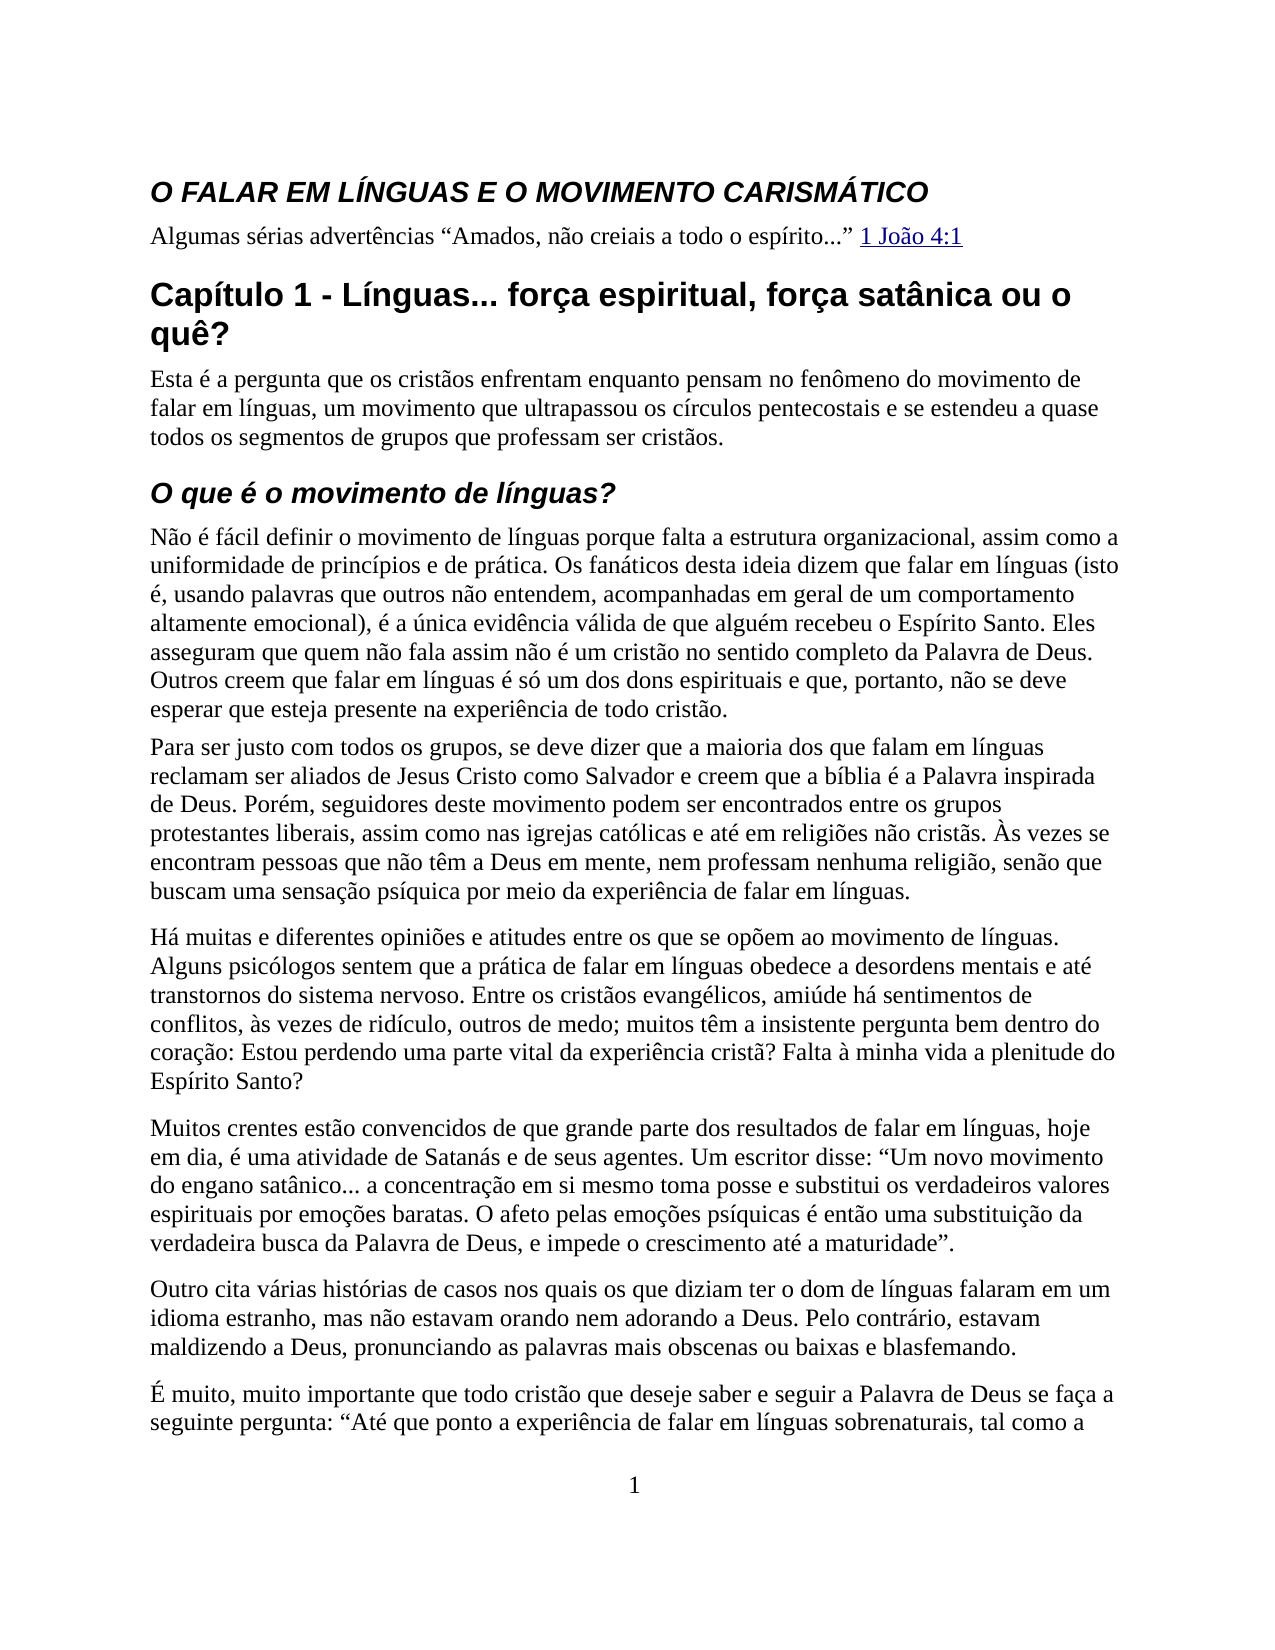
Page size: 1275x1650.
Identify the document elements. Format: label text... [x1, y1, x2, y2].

subtitle O que é o movimento de línguas? [150, 476, 1125, 509]
subtitle O FALAR EM LÍNGUAS E O MOVIMENTO CARISMÁTICO [150, 175, 1125, 208]
text Esta é a pergunta que os cristãos enfrentam enquanto pensam no fenômeno do movimento de falar em línguas, um movimento que ultrapassou os círculos pentecostais e se estendeu a quase todos os segmentos de grupos que professam ser cristãos. [150, 364, 1125, 451]
text Há muitas e diferentes opiniões e atitudes entre os que se opõem ao movimento de línguas. Alguns psicólogos sentem que a prática de falar em línguas obedece a desordens mentais e até transtornos do sistema nervoso. Entre os cristãos evangélicos, amiúde há sentimentos de conflitos, às vezes de ridículo, outros de medo; muitos têm a insistente pergunta bem dentro do coração: Estou perdendo uma parte vital da experiência cristã? Falta à minha vida a plenitude do Espírito Santo? [150, 922, 1125, 1095]
text Outro cita várias histórias de casos nos quais os que diziam ter o dom de línguas falaram em um idioma estranho, mas não estavam orando nem adorando a Deus. Pelo contrário, estavam maldizendo a Deus, pronunciando as palavras mais obscenas ou baixas e blasfemando. [150, 1274, 1125, 1361]
text É muito, muito importante que todo cristão que deseje saber e seguir a Palavra de Deus se faça a seguinte pergunta: “Até que ponto a experiência de falar em línguas sobrenaturais, tal como a [150, 1379, 1125, 1436]
text Muitos crentes estão convencidos de que grande parte dos resultados de falar em línguas, hoje em dia, é uma atividade de Satanás e de seus agentes. Um escritor disse: “Um novo movimento do engano satânico... a concentração em si mesmo toma posse e substitui os verdadeiros valores espirituais por emoções baratas. O afeto pelas emoções psíquicas é então uma substituição da verdadeira busca da Palavra de Deus, e impede o crescimento até a maturidade”. [150, 1113, 1125, 1257]
text Não é fácil definir o movimento de línguas porque falta a estrutura organizacional, assim como a uniformidade de princípios e de prática. Os fanáticos desta ideia dizem que falar em línguas (isto é, usando palavras que outros não entendem, acompanhadas em geral de um comportamento altamente emocional), é a única evidência válida de que alguém recebeu o Espírito Santo. Eles asseguram que quem não fala assim não é um cristão no sentido completo da Palavra de Deus. Outros creem que falar em línguas é só um dos dons espirituais e que, portanto, não se deve esperar que esteja presente na experiência de todo cristão. [150, 522, 1125, 723]
text Para ser justo com todos os grupos, se deve dizer que a maioria dos que falam em línguas reclamam ser aliados de Jesus Cristo como Salvador e creem que a bíblia é a Palavra inspirada de Deus. Porém, seguidores deste movimento podem ser encontrados entre os grupos protestantes liberais, assim como nas igrejas católicas e até em religiões não cristãs. Às vezes se encontram pessoas que não têm a Deus em mente, nem professam nenhuma religião, senão que buscam uma sensação psíquica por meio da experiência de falar em línguas. [150, 732, 1125, 904]
text Algumas sérias advertências “Amados, não creiais a todo o espírito...” 1 João 4:1 [150, 221, 1125, 250]
subtitle Capítulo 1 - Línguas... força espiritual, força satânica ou o quê? [150, 275, 1125, 352]
